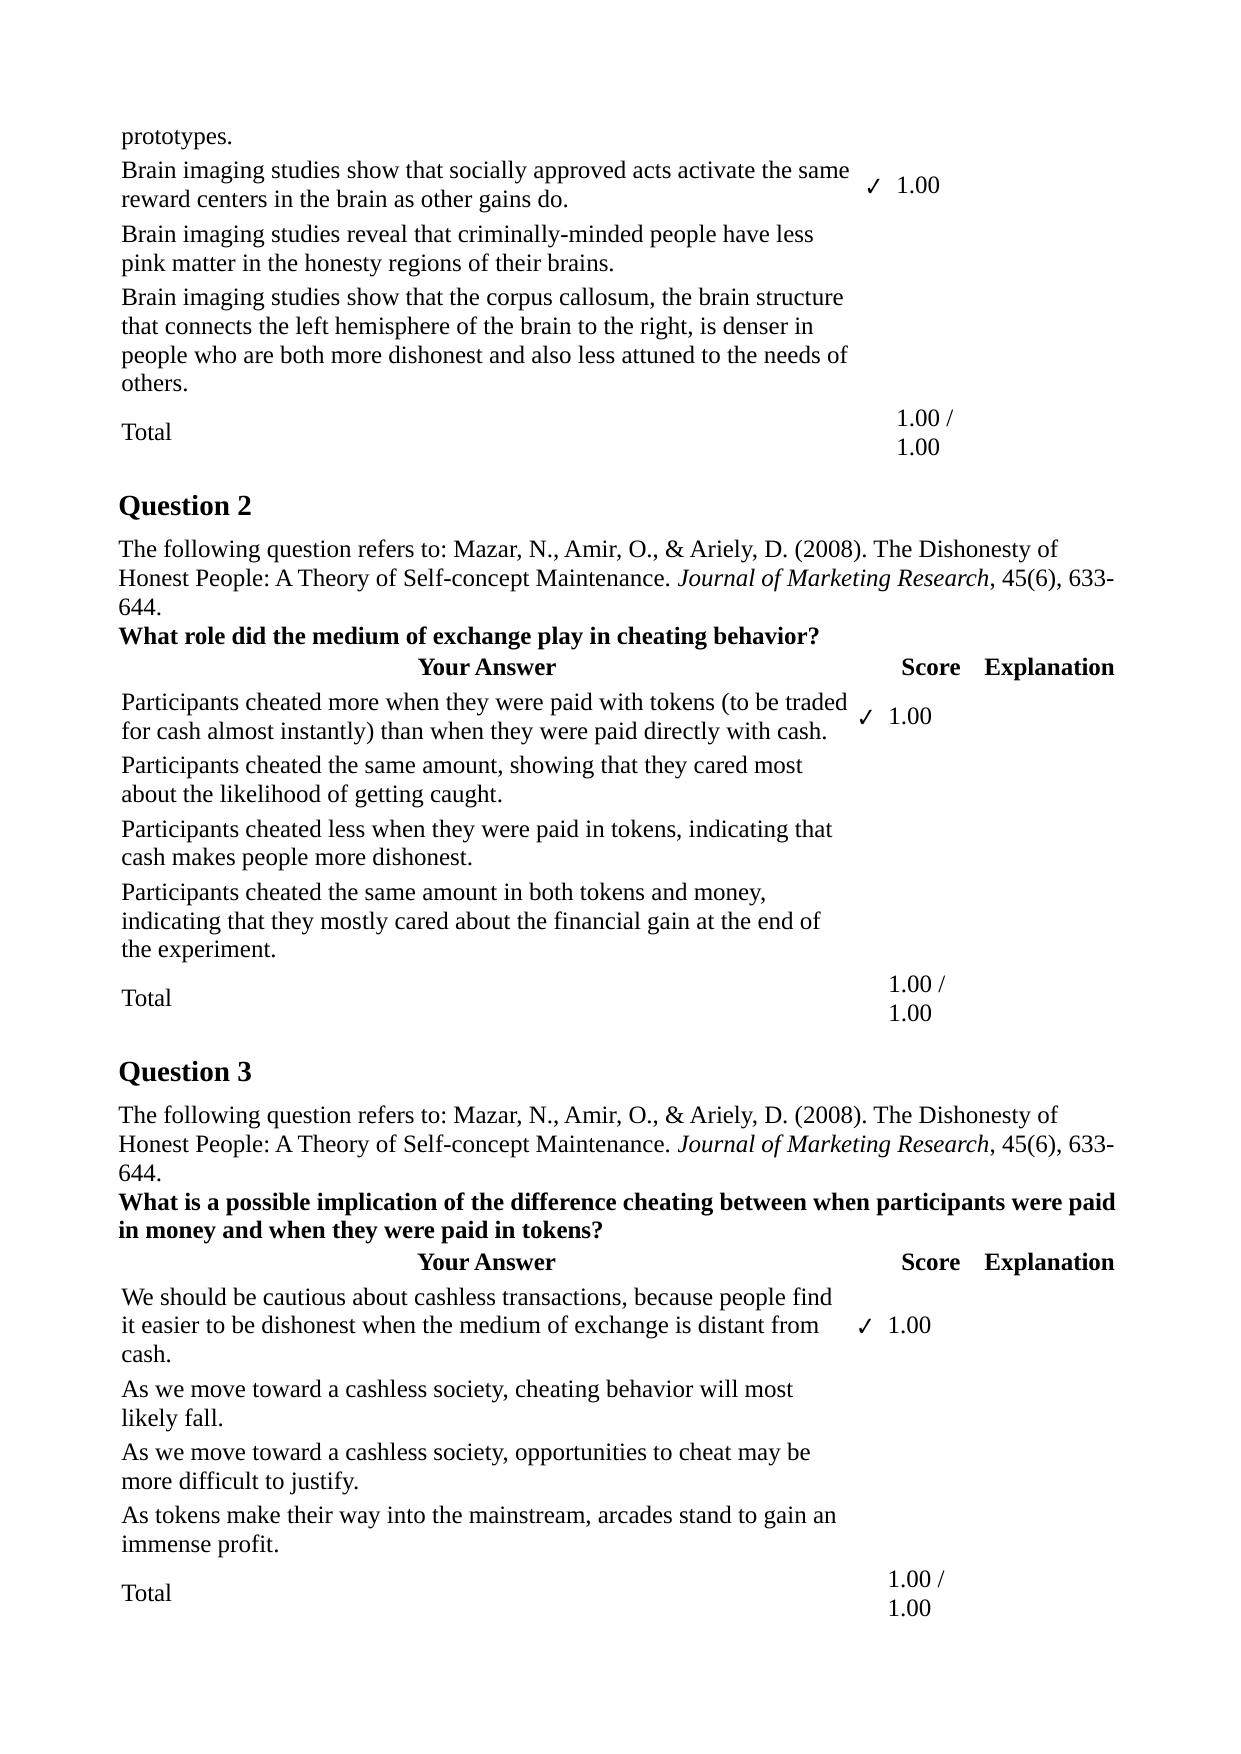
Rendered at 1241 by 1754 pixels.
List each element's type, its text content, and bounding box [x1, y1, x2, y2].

table_cell ✔ [855, 1279, 884, 1371]
table_cell [977, 1279, 1122, 1371]
table_cell [863, 279, 893, 400]
table_cell [885, 1371, 977, 1434]
table_cell [977, 216, 1122, 279]
table_cell [977, 966, 1122, 1029]
table_header [855, 1244, 884, 1279]
table_header Explanation [977, 650, 1122, 684]
table_cell [893, 216, 977, 279]
table_cell [855, 811, 885, 874]
text What role did the medium of exchange play in cheating behavior? [118, 621, 1122, 649]
table_cell Participants cheated the same amount, showing that they cared most about the likelihood of getting caught. [118, 748, 855, 811]
table_cell [977, 1371, 1122, 1434]
table_header Score [885, 650, 977, 684]
table_cell [855, 1371, 884, 1434]
table_cell [977, 1498, 1122, 1561]
table_header [855, 650, 885, 684]
text The following question refers to: Mazar, N., Amir, O., & Ariely, D. (2008). The Dishonesty of Honest People: A Theory of Self-concept Maintenance. Journal of Marketing Research, 45(6), 633-644. [118, 534, 1122, 621]
table_cell Participants cheated more when they were paid with tokens (to be traded for cash almost instantly) than when they were paid directly with cash. [118, 684, 855, 747]
table_cell [863, 118, 893, 153]
table_cell Brain imaging studies reveal that criminally-minded people have less pink matter in the honesty regions of their brains. [118, 216, 863, 279]
table_cell 1.00 / 1.00 [885, 1561, 977, 1624]
table_cell Total [118, 1561, 855, 1624]
table_cell [863, 216, 893, 279]
table_cell 1.00 [893, 153, 977, 216]
table_cell [863, 400, 893, 463]
table_cell ✔ [855, 684, 885, 747]
table_cell 1.00 / 1.00 [893, 400, 977, 463]
table_cell As tokens make their way into the mainstream, arcades stand to gain an immense profit. [118, 1498, 855, 1561]
table_cell prototypes. [118, 118, 863, 153]
table_cell Total [118, 966, 855, 1029]
table_cell 1.00 [885, 684, 977, 747]
table_cell [855, 966, 885, 1029]
subtitle Question 2 [118, 488, 1122, 522]
table_cell [977, 811, 1122, 874]
table_cell As we move toward a cashless society, cheating behavior will most likely fall. [118, 1371, 855, 1434]
table_header Score [885, 1244, 977, 1279]
table_cell [855, 1434, 884, 1498]
table_cell We should be cautious about cashless transactions, because people find it easier to be dishonest when the medium of exchange is distant from cash. [118, 1279, 855, 1371]
table_cell [885, 811, 977, 874]
table_cell [977, 279, 1122, 400]
table_cell As we move toward a cashless society, opportunities to cheat may be more difficult to justify. [118, 1434, 855, 1498]
table_cell [977, 400, 1122, 463]
table_cell Brain imaging studies show that the corpus callosum, the brain structure that connects the left hemisphere of the brain to the right, is denser in people who are both more dishonest and also less attuned to the needs of others. [118, 279, 863, 400]
table_cell [885, 1498, 977, 1561]
table_cell [977, 1434, 1122, 1498]
table_cell [855, 1561, 884, 1624]
table_header Your Answer [118, 650, 855, 684]
table_cell Total [118, 400, 863, 463]
table_cell [977, 684, 1122, 747]
table_header Your Answer [118, 1244, 855, 1279]
table_cell [977, 874, 1122, 966]
table_cell 1.00 / 1.00 [885, 966, 977, 1029]
table_cell [855, 748, 885, 811]
table_cell Participants cheated the same amount in both tokens and money, indicating that they mostly cared about the financial gain at the end of the experiment. [118, 874, 855, 966]
table_cell [885, 748, 977, 811]
table_cell [885, 1434, 977, 1498]
table_cell Participants cheated less when they were paid in tokens, indicating that cash makes people more dishonest. [118, 811, 855, 874]
text What is a possible implication of the difference cheating between when participants were paid in money and when they were paid in tokens? [118, 1187, 1122, 1244]
table_cell [855, 1498, 884, 1561]
table_cell ✔ [863, 153, 893, 216]
table_cell [977, 118, 1122, 153]
table_cell [885, 874, 977, 966]
table_cell [855, 874, 885, 966]
table_cell Brain imaging studies show that socially approved acts activate the same reward centers in the brain as other gains do. [118, 153, 863, 216]
table_cell [977, 1561, 1122, 1624]
table_cell [977, 153, 1122, 216]
table_cell [977, 748, 1122, 811]
text The following question refers to: Mazar, N., Amir, O., & Ariely, D. (2008). The Dishonesty of Honest People: A Theory of Self-concept Maintenance. Journal of Marketing Research, 45(6), 633-644. [118, 1101, 1122, 1187]
table_cell [893, 279, 977, 400]
table_cell 1.00 [885, 1279, 977, 1371]
table_header Explanation [977, 1244, 1122, 1279]
subtitle Question 3 [118, 1054, 1122, 1088]
table_cell [893, 118, 977, 153]
